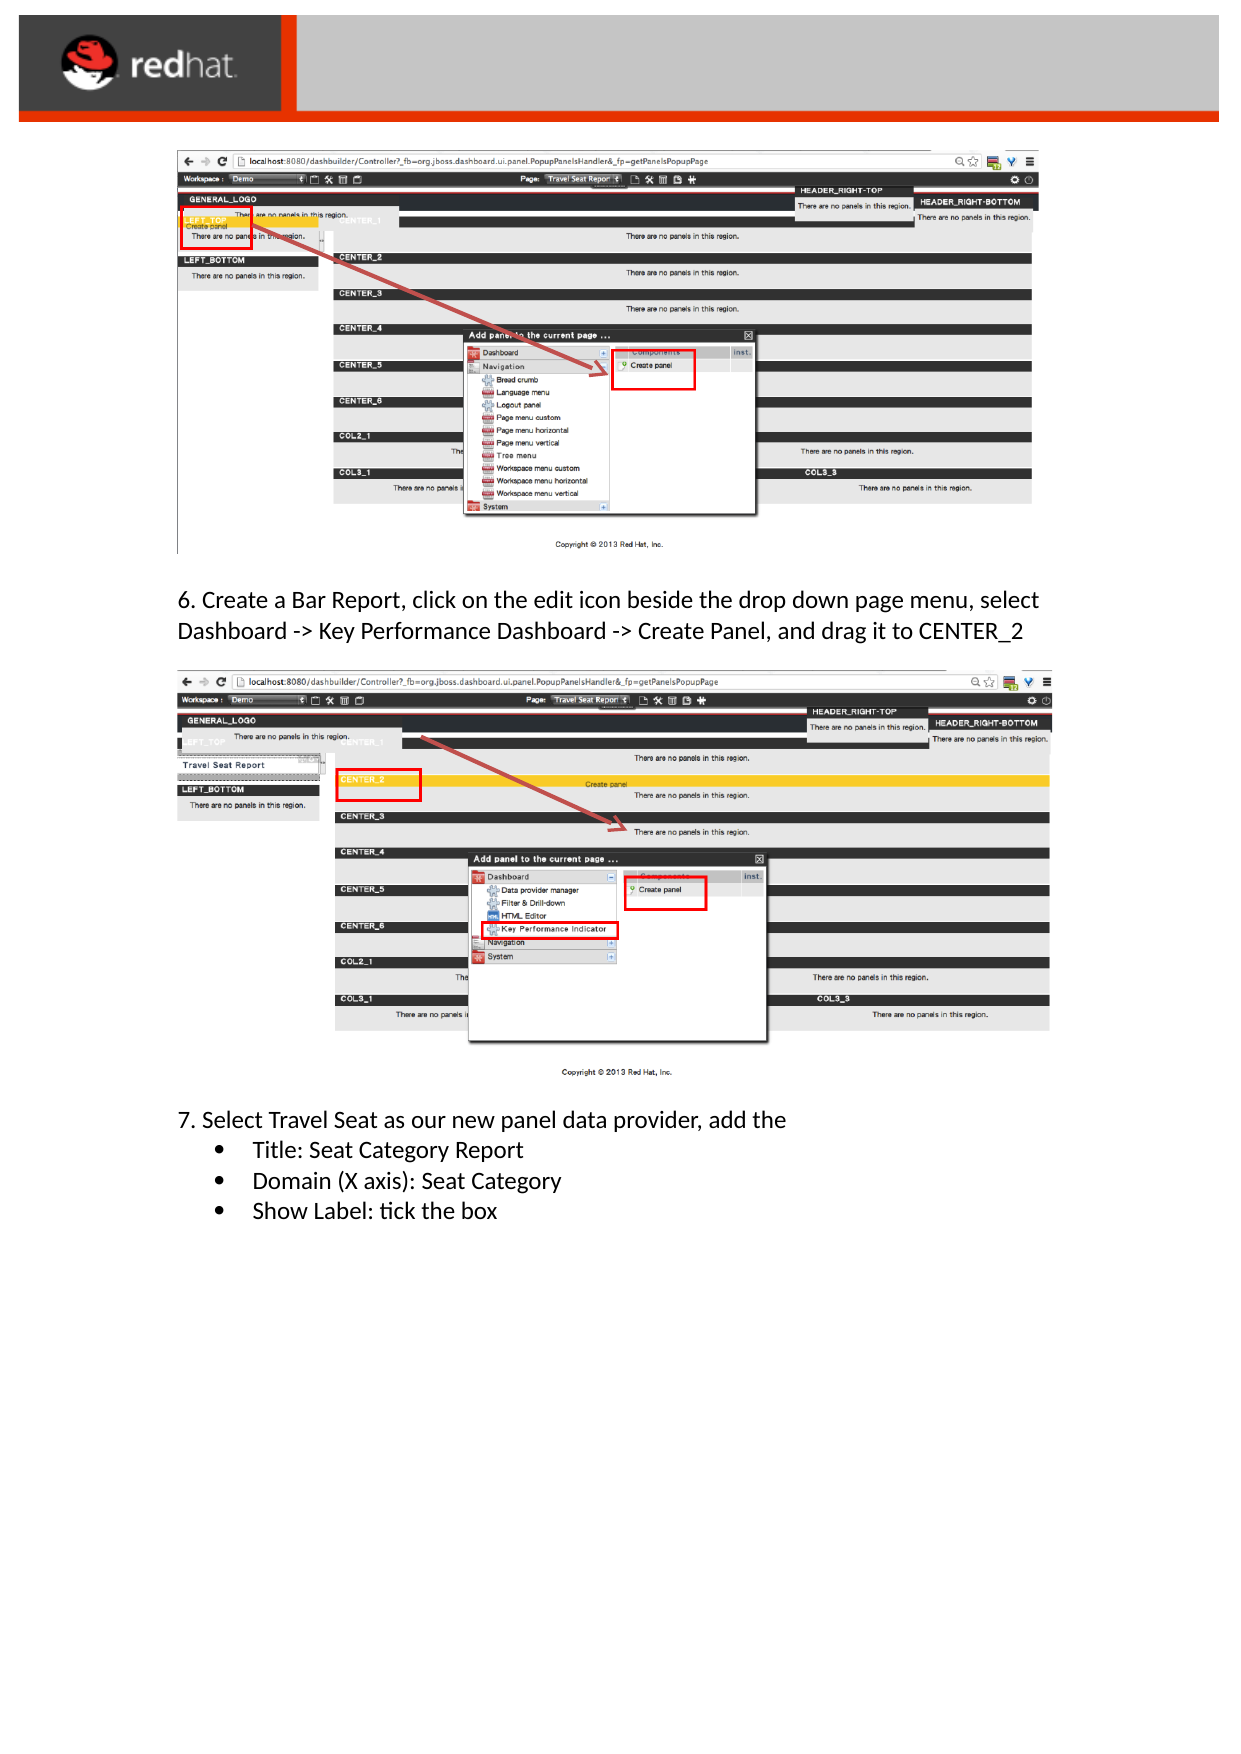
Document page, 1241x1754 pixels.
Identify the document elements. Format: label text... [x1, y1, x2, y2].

list Domain (X axis): Seat Category [215, 1165, 1053, 1196]
text 7. Select Travel Seat as our new panel data provider, add the [177, 1104, 1053, 1134]
text 6. Create a Bar Report, click on the edit icon beside the drop down page menu, select Dashboard -> Key Performance Dashboard -> Create Panel, and drag it to CENTER_2 [177, 584, 1053, 646]
list Show Label: tick the box [215, 1196, 1053, 1226]
list Title: Seat Category Report [215, 1134, 1053, 1165]
picture [177, 150, 1039, 554]
picture [177, 670, 1053, 1079]
